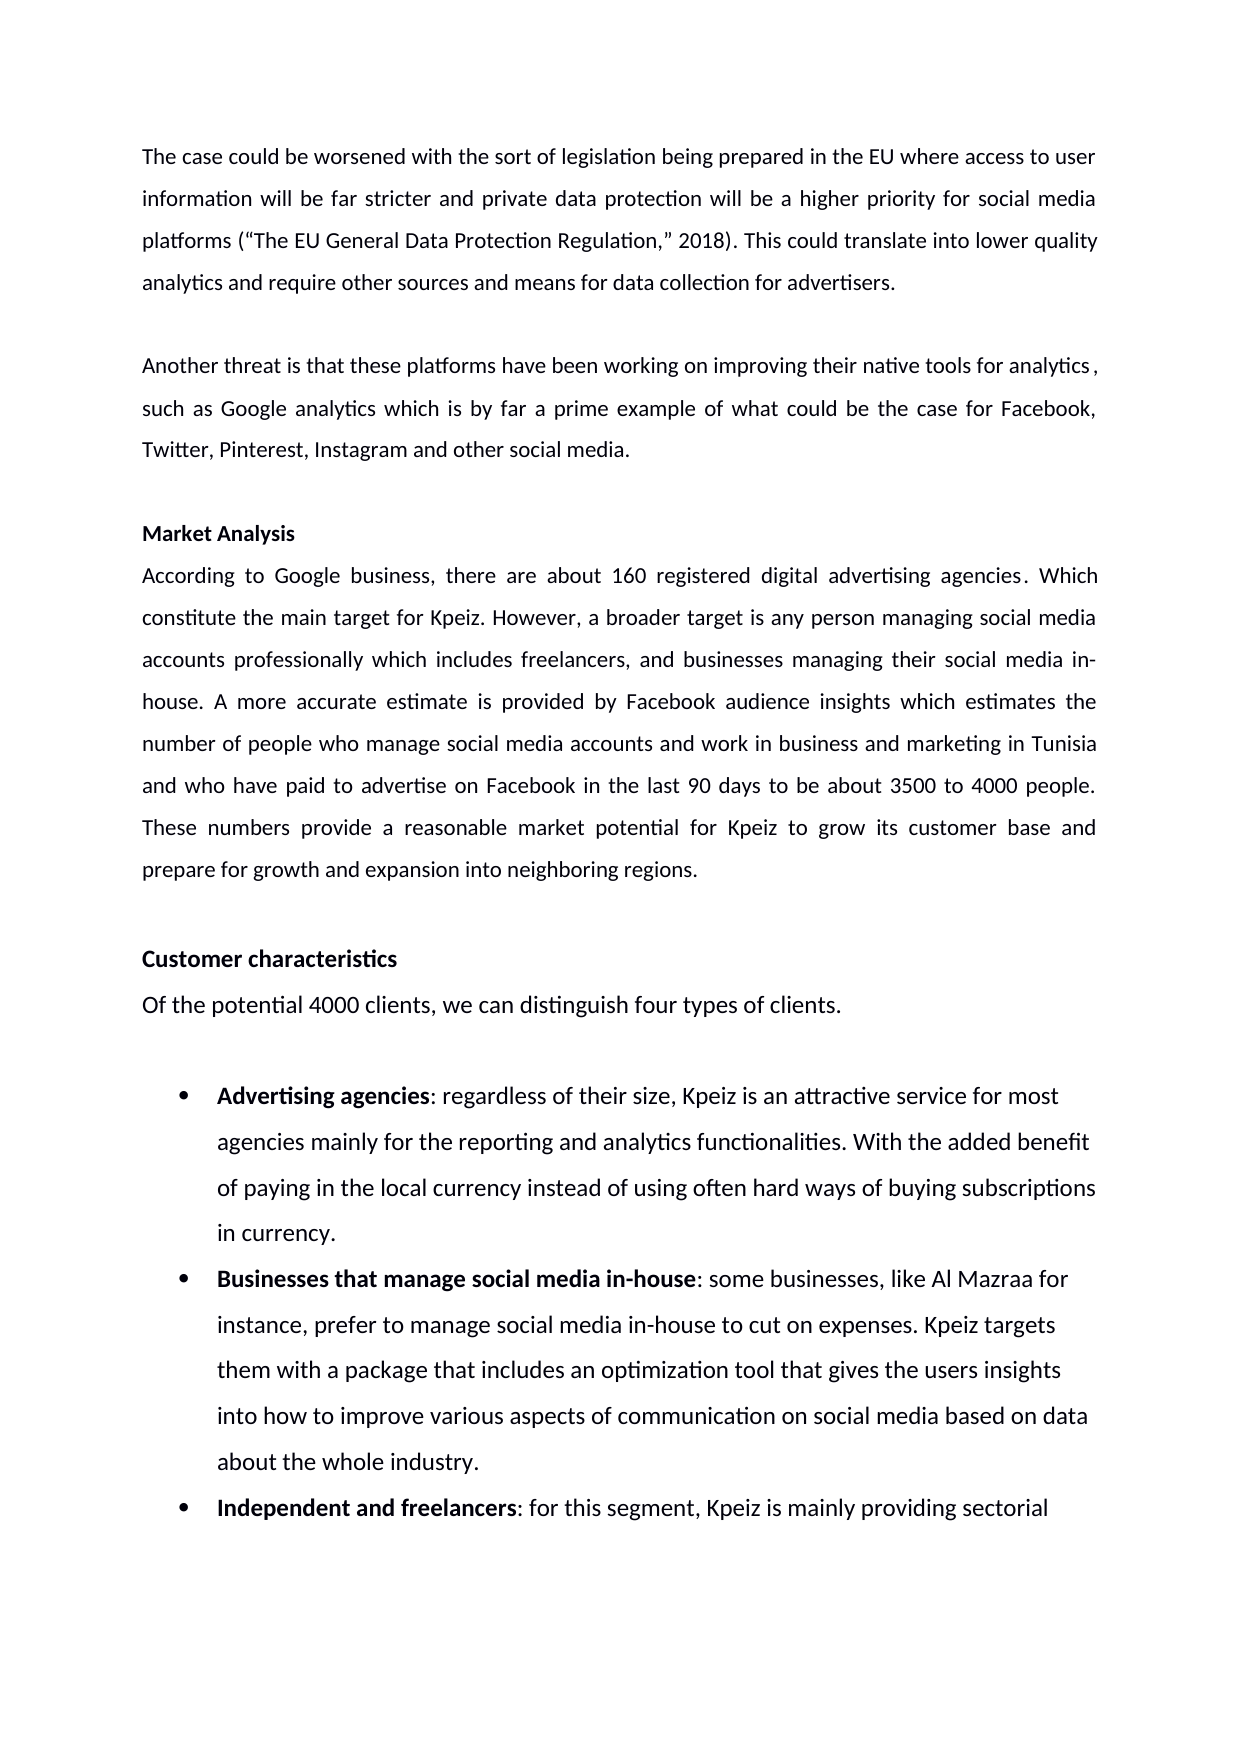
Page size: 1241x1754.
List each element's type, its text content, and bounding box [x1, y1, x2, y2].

text Market Analysis [142, 519, 1098, 548]
text The case could be worsened with the sort of legislation being prepared in the EU where access to user information will be far stricter and private data protection will be a higher priority for social media platforms (“​The EU General Data Protection Regulation,” 2018)⁠. This could translate into lower quality analytics and require other sources and means for data collection for advertisers. [142, 142, 1098, 296]
text Customer characteristics [142, 943, 1098, 974]
list Advertising agencies: regardless of their size, Kpeiz is an attractive service for most agencies mainly for the reporting and analytics functionalities. With the added benefit of paying in the local currency instead of using often hard ways of buying subscriptions in currency. [179, 1080, 1098, 1248]
text Another threat is that these platforms have been working on improving their native tools for analytics, such as Google analytics which is by far a prime example of what could be the case for Facebook, Twitter, Pinterest, Instagram and other social media. [142, 352, 1098, 464]
list Businesses that manage social media in-house: some businesses, like Al Mazraa for instance, prefer to manage social media in-house to cut on expenses. Kpeiz targets them with a package that includes an optimization tool that gives the users insights into how to improve various aspects of communication on social media based on data about the whole industry. [179, 1263, 1098, 1477]
list Independent and freelancers: for this segment, Kpeiz is mainly providing sectorial [179, 1492, 1098, 1522]
text Of the potential 4000 clients, we can distinguish four types of clients. [142, 989, 1098, 1019]
text According to Google business, there are about 160 registered digital advertising agencies. Which constitute the main target for Kpeiz. However, a broader target is any person managing social media accounts professionally which includes freelancers, and businesses managing their social media in-house. A more accurate estimate is provided by Facebook audience insights which estimates the number of people who manage social media accounts and work in business and marketing in Tunisia and who have paid to advertise on Facebook in the last 90 days to be about 3500 to 4000 people. These numbers provide a reasonable market potential for Kpeiz to grow its customer base and prepare for growth and expansion into neighboring regions. [142, 562, 1098, 883]
